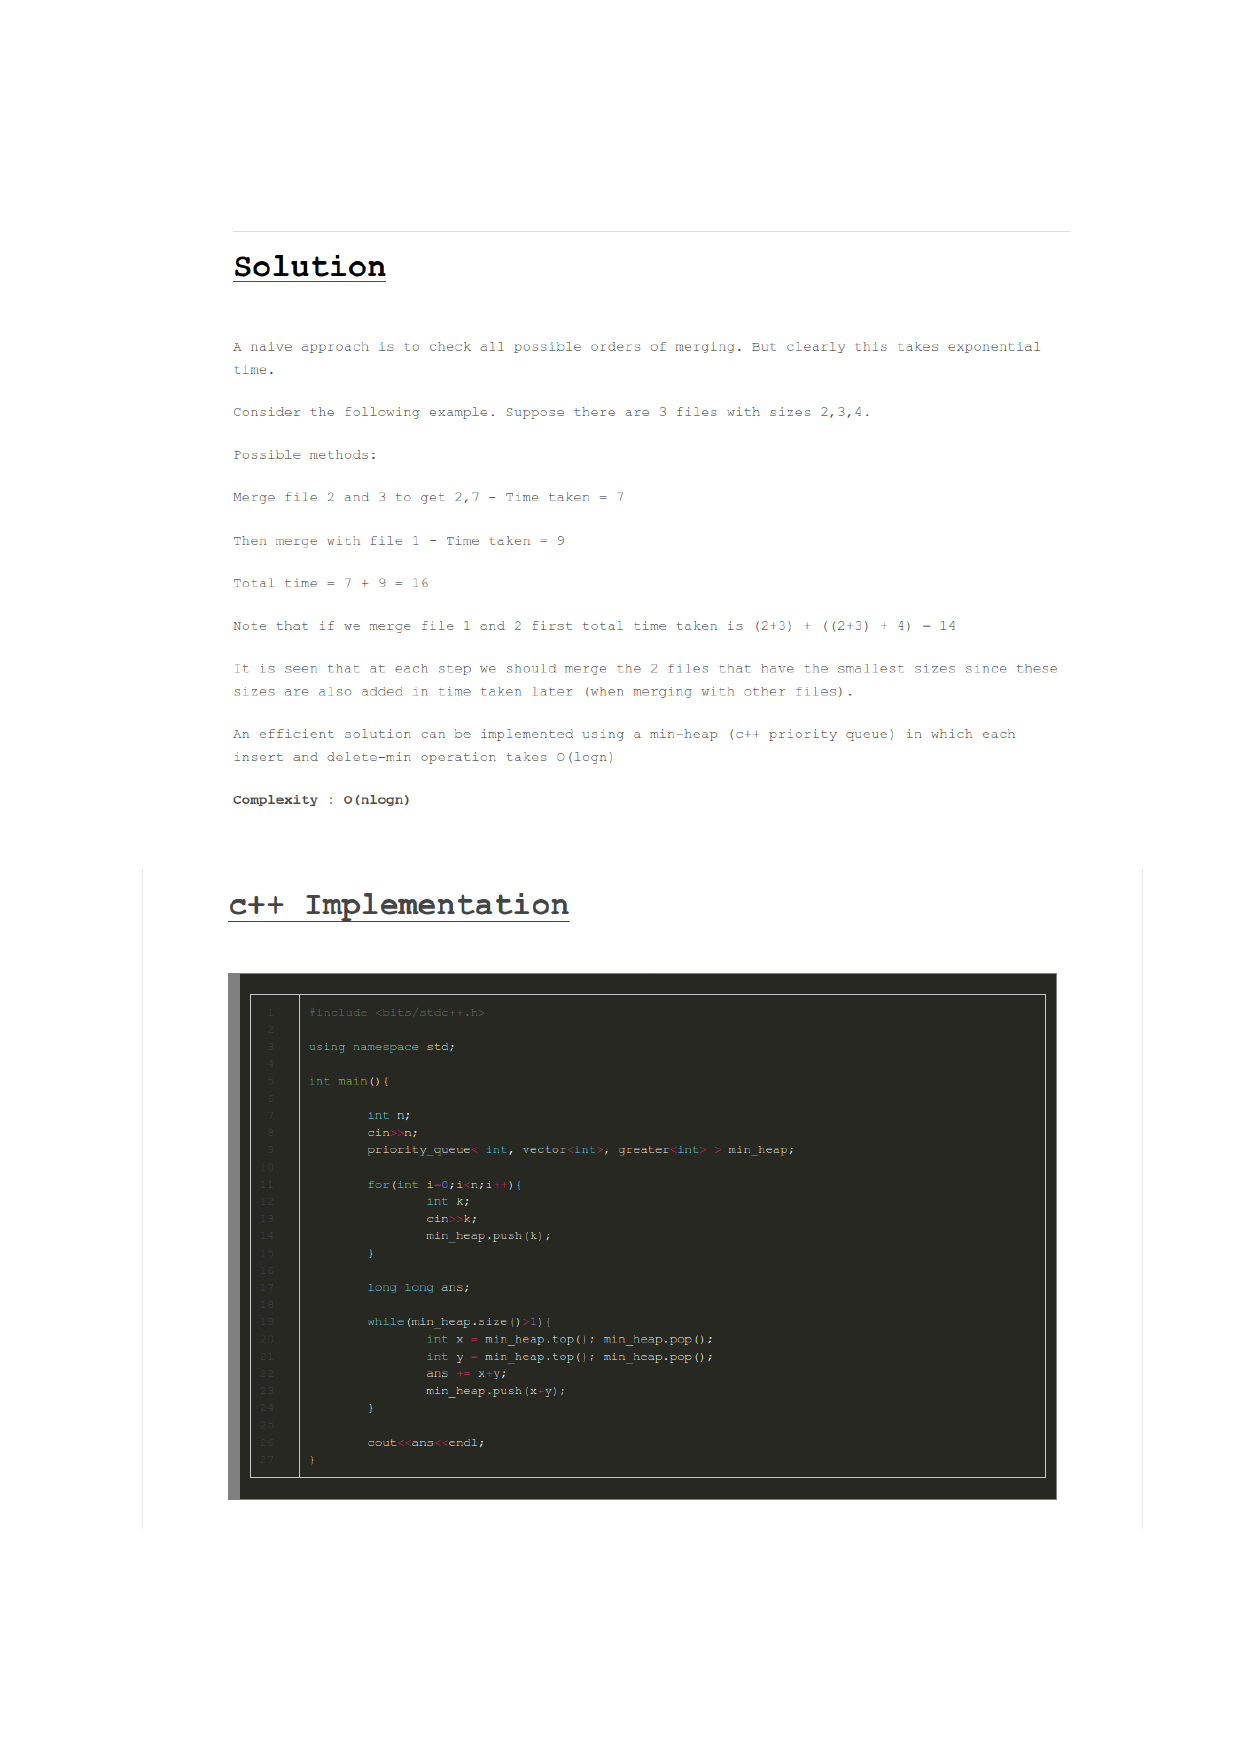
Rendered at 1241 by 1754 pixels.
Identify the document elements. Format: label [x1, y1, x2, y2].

picture [152, 227, 1157, 844]
picture [139, 869, 1144, 1529]
